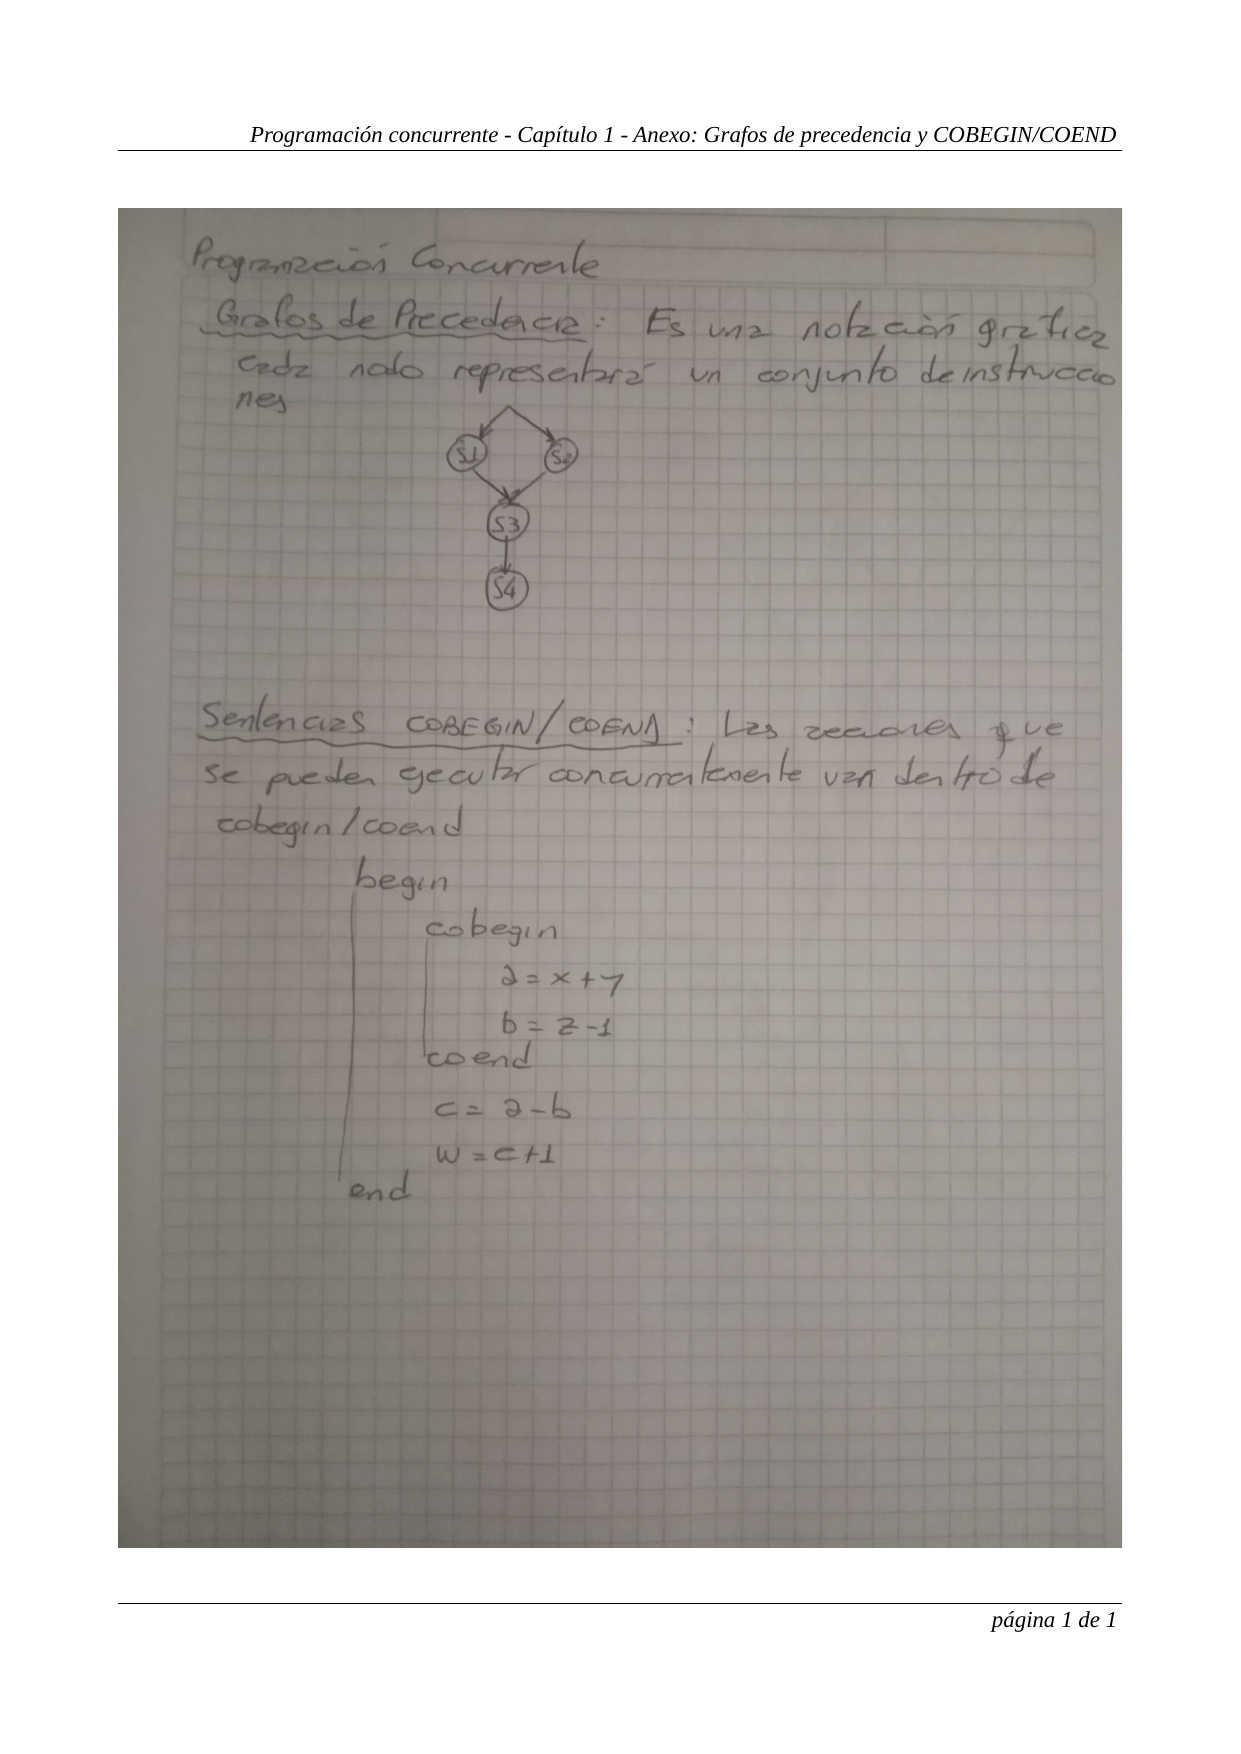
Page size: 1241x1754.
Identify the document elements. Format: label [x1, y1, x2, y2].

picture [118, 208, 1123, 1548]
